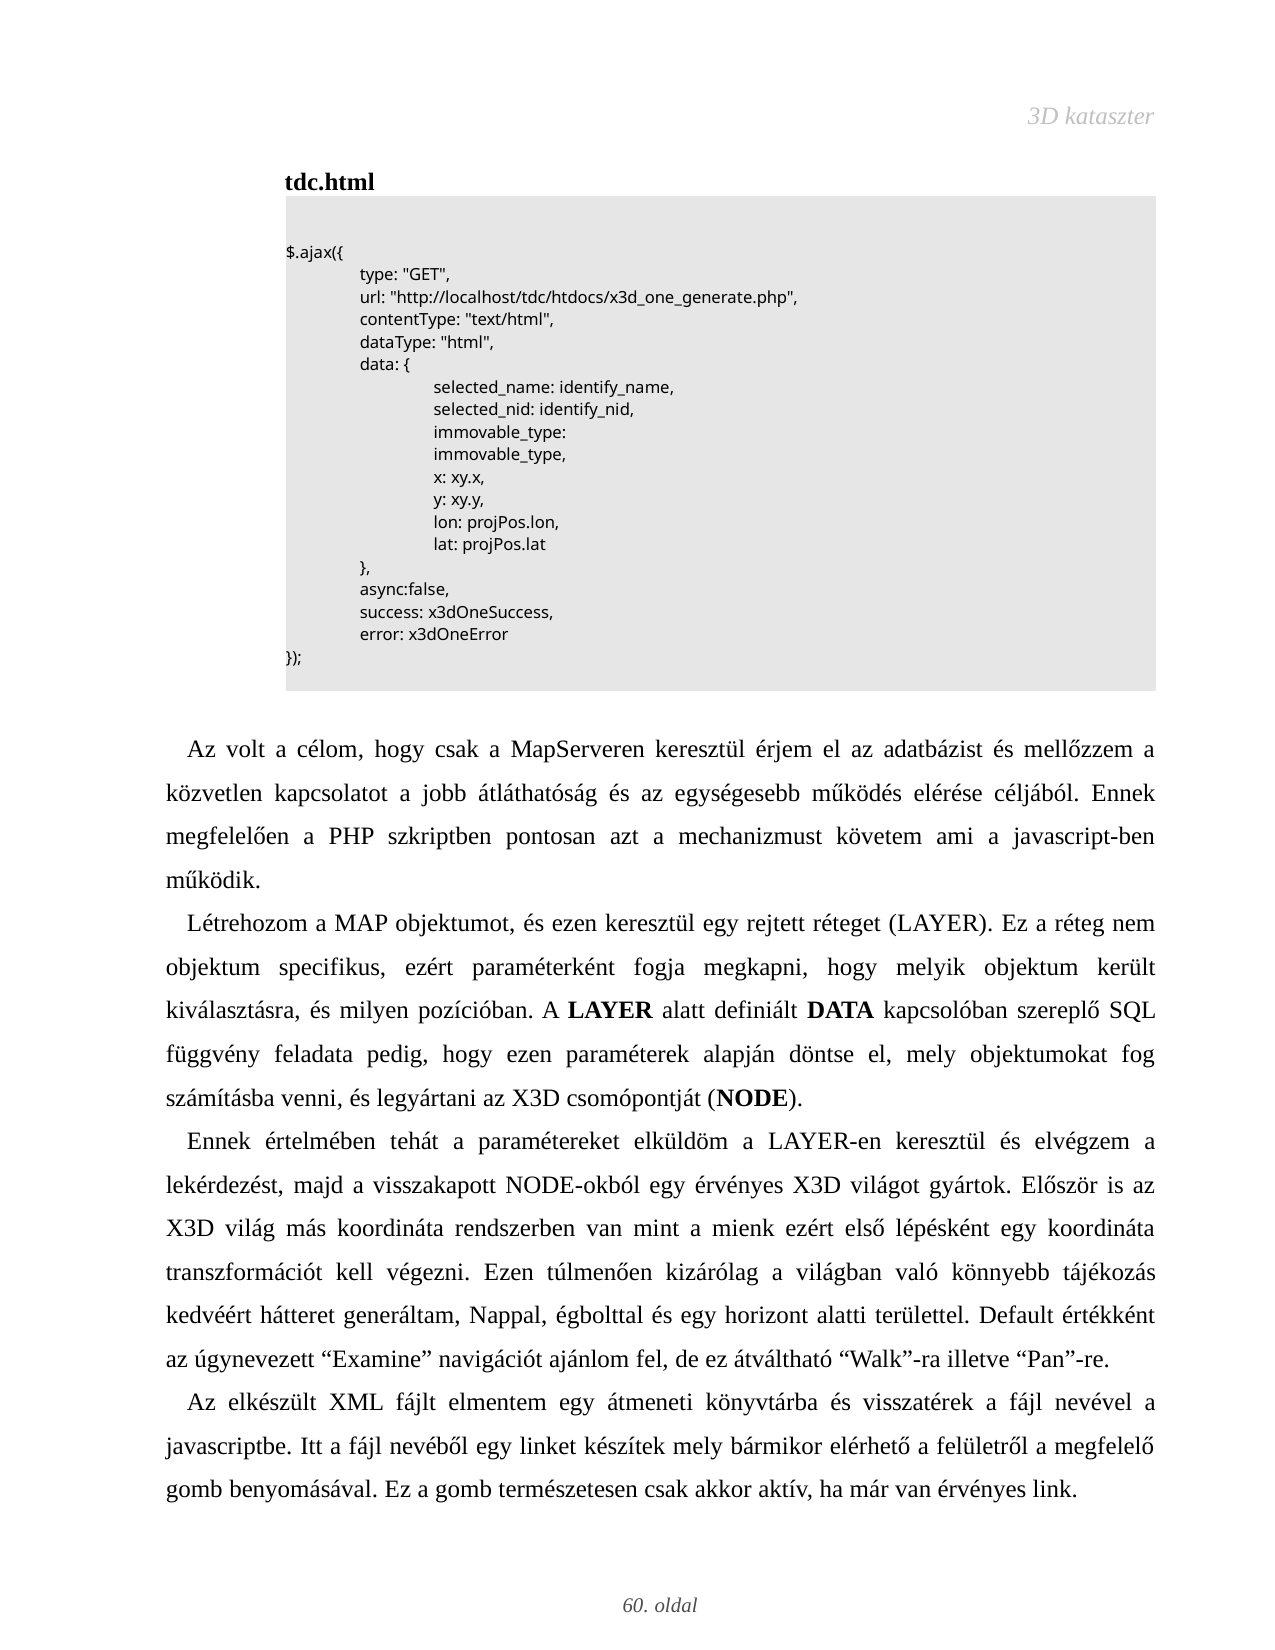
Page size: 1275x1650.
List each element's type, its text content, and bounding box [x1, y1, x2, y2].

text }, [286, 556, 1156, 578]
text data: { [286, 353, 1156, 376]
text lon: projPos.lon, [286, 511, 1156, 533]
text Az elkészült XML fájlt elmentem egy átmeneti könyvtárba és visszatérek a fájl nevével a javascriptbe. Itt a fájl nevéből egy linket készítek mely bármikor elérhető a felületről a megfelelő gomb benyomásával. Ez a gomb természetesen csak akkor aktív, ha már van érvényes link. [166, 1387, 1156, 1503]
text y: xy.y, [286, 488, 1156, 511]
text contentType: "text/html", [286, 308, 1156, 331]
text tdc.html [284, 167, 1156, 196]
text type: "GET", [286, 263, 1156, 286]
text x: xy.x, [286, 466, 1156, 488]
text }); [286, 646, 1156, 668]
text error: x3dOneError [286, 623, 1156, 646]
text $.ajax({ [286, 241, 1156, 263]
text url: "http://localhost/tdc/htdocs/x3d_one_generate.php", [286, 286, 1156, 308]
text immovable_type: [286, 421, 1156, 443]
text success: x3dOneSuccess, [286, 601, 1156, 623]
text lat: projPos.lat [286, 533, 1156, 556]
text dataType: "html", [286, 331, 1156, 353]
text Ennek értelmében tehát a paramétereket elküldöm a LAYER-en keresztül és elvégzem a lekérdezést, majd a visszakapott NODE-okból egy érvényes X3D világot gyártok. Először is az X3D világ más koordináta rendszerben van mint a mienk ezért első lépésként egy koordináta transzformációt kell végezni. Ezen túlmenően kizárólag a világban való könnyebb tájékozás kedvéért hátteret generáltam, Nappal, égbolttal és egy horizont alatti területtel. Default értékként az úgynevezett “Examine” navigációt ajánlom fel, de ez átváltható “Walk”-ra illetve “Pan”-re. [166, 1126, 1156, 1373]
text async:false, [286, 578, 1156, 601]
text immovable_type, [286, 443, 1156, 466]
text selected_nid: identify_nid, [286, 398, 1156, 421]
text Az volt a célom, hogy csak a MapServeren keresztül érjem el az adatbázist és mellőzzem a közvetlen kapcsolatot a jobb átláthatóság és az egységesebb működés elérése céljából. Ennek megfelelően a PHP szkriptben pontosan azt a mechanizmust követem ami a javascript-ben működik. [166, 734, 1156, 894]
text selected_name: identify_name, [286, 376, 1156, 398]
text Létrehozom a MAP objektumot, és ezen keresztül egy rejtett réteget (LAYER). Ez a réteg nem objektum specifikus, ezért paraméterként fogja megkapni, hogy melyik objektum került kiválasztásra, és milyen pozícióban. A LAYER alatt definiált DATA kapcsolóban szereplő SQL függvény feladata pedig, hogy ezen paraméterek alapján döntse el, mely objektumokat fog számításba venni, és legyártani az X3D csomópontját (NODE). [166, 908, 1156, 1112]
